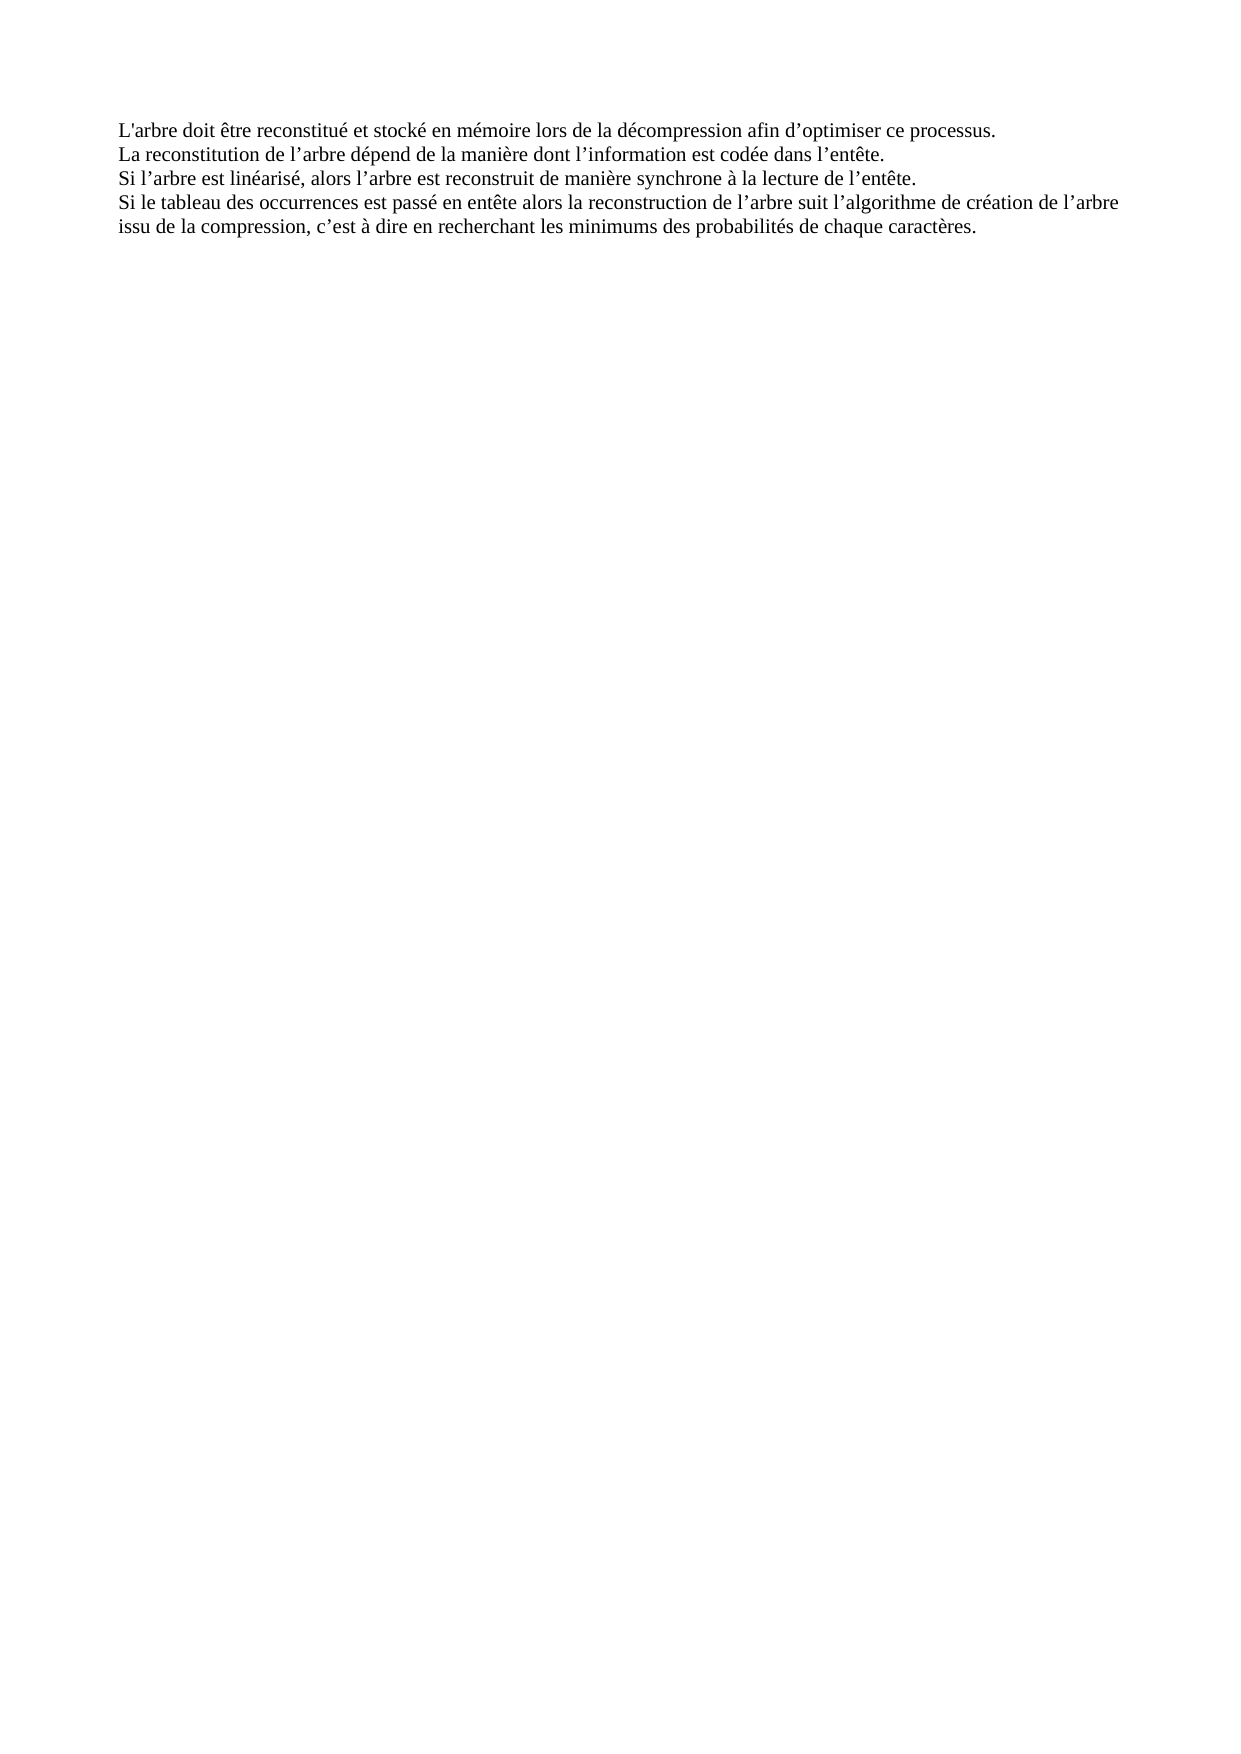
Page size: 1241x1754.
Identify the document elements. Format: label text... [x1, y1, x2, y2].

text La reconstitution de l’arbre dépend de la manière dont l’information est codée dans l’entête. [118, 142, 1122, 166]
text Si l’arbre est linéarisé, alors l’arbre est reconstruit de manière synchrone à la lecture de l’entête. [118, 166, 1122, 190]
text L'arbre doit être reconstitué et stocké en mémoire lors de la décompression afin d’optimiser ce processus. [118, 118, 1122, 142]
text Si le tableau des occurrences est passé en entête alors la reconstruction de l’arbre suit l’algorithme de création de l’arbre issu de la compression, c’est à dire en recherchant les minimums des probabilités de chaque caractères. [118, 190, 1122, 238]
